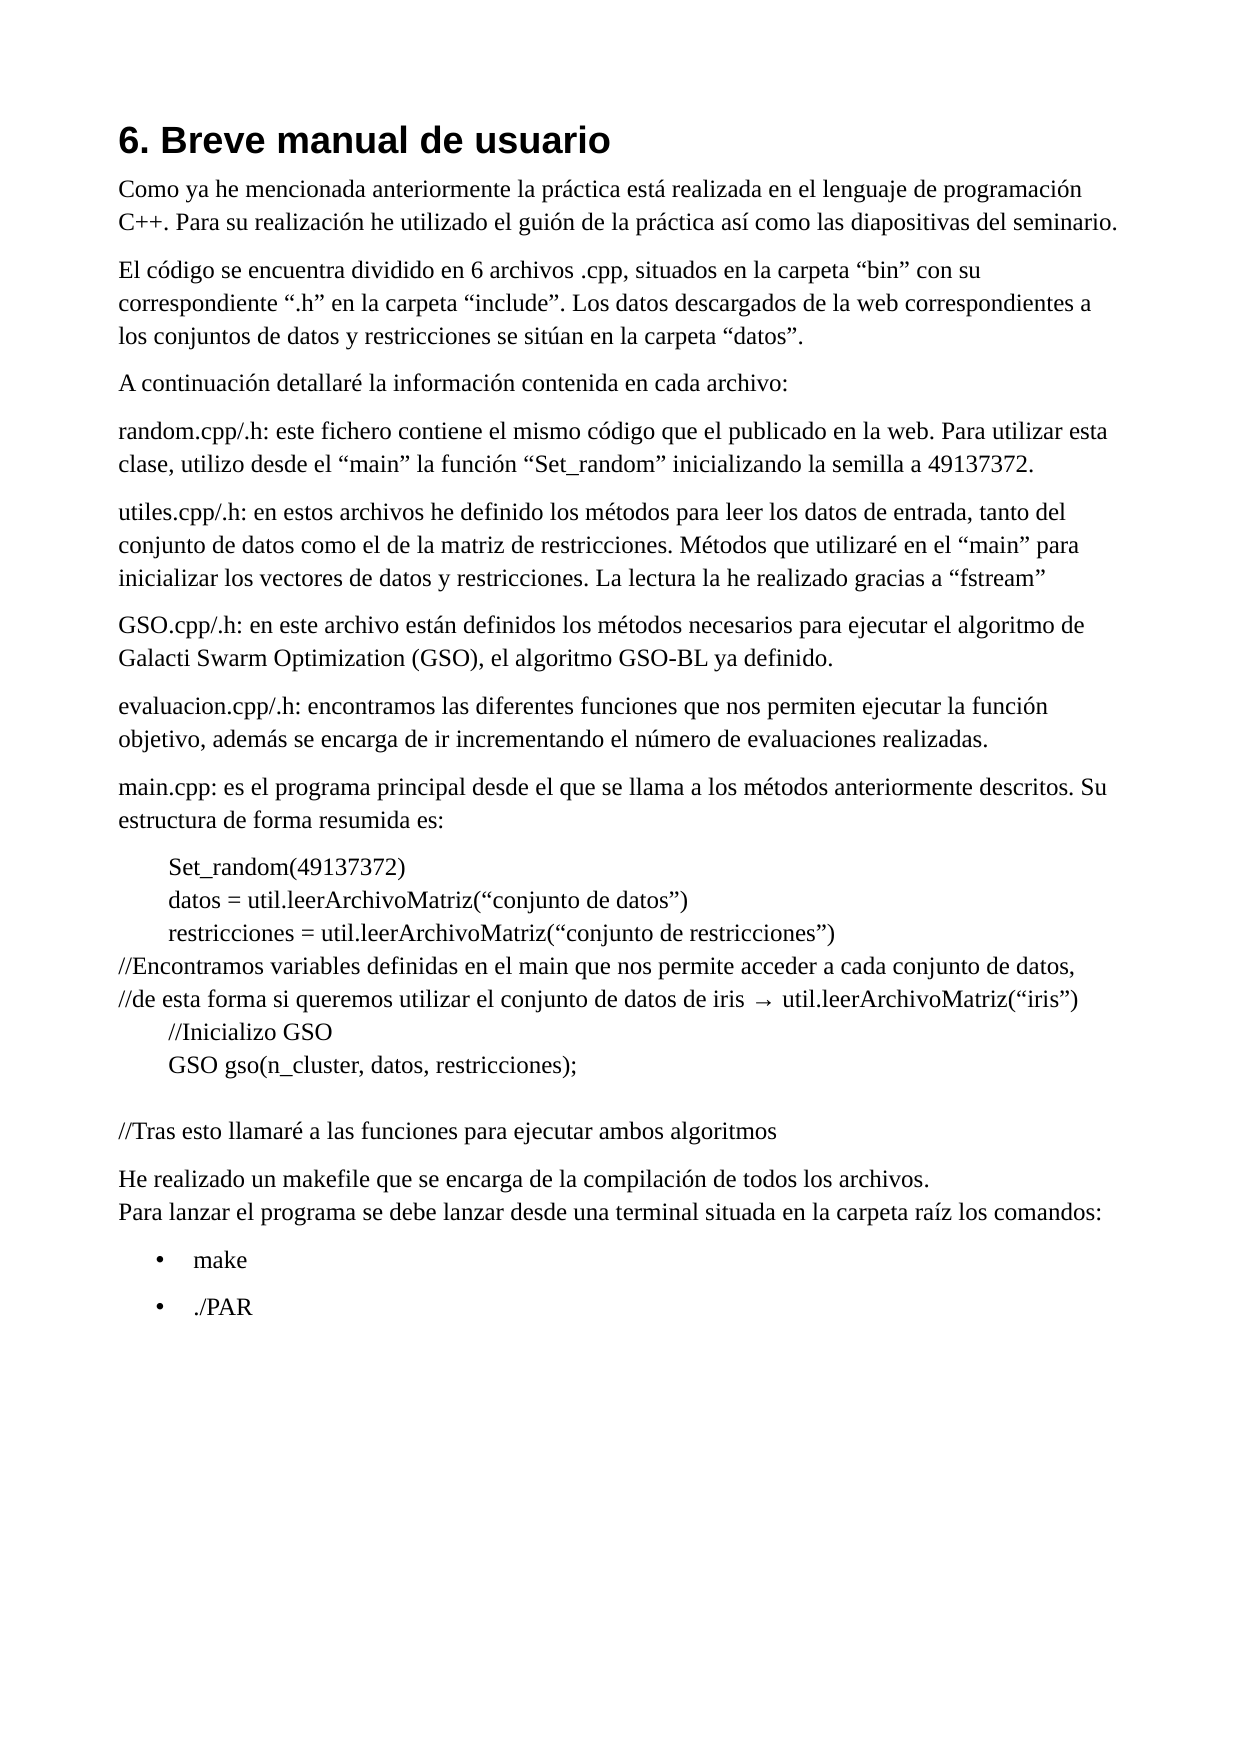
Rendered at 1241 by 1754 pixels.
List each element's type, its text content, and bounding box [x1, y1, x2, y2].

text //Inicializo GSO [118, 1017, 1122, 1046]
text He realizado un makefile que se encarga de la compilación de todos los archivos. [118, 1164, 1122, 1193]
list ./PAR [156, 1292, 1122, 1321]
text main.cpp: es el programa principal desde el que se llama a los métodos anteriormente descritos. Su estructura de forma resumida es: [118, 772, 1122, 833]
text Como ya he mencionada anteriormente la práctica está realizada en el lenguaje de programación C++. Para su realización he utilizado el guión de la práctica así como las diapositivas del seminario. [118, 174, 1122, 236]
list make [156, 1245, 1122, 1273]
text GSO gso(n_cluster, datos, restricciones); [118, 1050, 1122, 1079]
text restricciones = util.leerArchivoMatriz(“conjunto de restricciones”) [118, 918, 1122, 947]
text A continuación detallaré la información contenida en cada archivo: [118, 368, 1122, 397]
subtitle 6. Breve manual de usuario [118, 118, 1122, 162]
text Set_random(49137372) [118, 852, 1122, 881]
text Para lanzar el programa se debe lanzar desde una terminal situada en la carpeta raíz los comandos: [118, 1197, 1122, 1226]
text evaluacion.cpp/.h: encontramos las diferentes funciones que nos permiten ejecutar la función objetivo, además se encarga de ir incrementando el número de evaluaciones realizadas. [118, 691, 1122, 753]
text utiles.cpp/.h: en estos archivos he definido los métodos para leer los datos de entrada, tanto del conjunto de datos como el de la matriz de restricciones. Métodos que utilizaré en el “main” para inicializar los vectores de datos y restricciones. La lectura la he realizado gracias a “fstream” [118, 497, 1122, 592]
text //Encontramos variables definidas en el main que nos permite acceder a cada conjunto de datos, [118, 951, 1122, 980]
text datos = util.leerArchivoMatriz(“conjunto de datos”) [118, 885, 1122, 914]
text //de esta forma si queremos utilizar el conjunto de datos de iris → util.leerArchivoMatriz(“iris”) [118, 984, 1122, 1013]
text GSO.cpp/.h: en este archivo están definidos los métodos necesarios para ejecutar el algoritmo de Galacti Swarm Optimization (GSO), el algoritmo GSO-BL ya definido. [118, 610, 1122, 672]
text random.cpp/.h: este fichero contiene el mismo código que el publicado en la web. Para utilizar esta clase, utilizo desde el “main” la función “Set_random” inicializando la semilla a 49137372. [118, 416, 1122, 478]
text //Tras esto llamaré a las funciones para ejecutar ambos algoritmos [118, 1116, 1122, 1145]
text El código se encuentra dividido en 6 archivos .cpp, situados en la carpeta “bin” con su correspondiente “.h” en la carpeta “include”. Los datos descargados de la web correspondientes a los conjuntos de datos y restricciones se sitúan en la carpeta “datos”. [118, 255, 1122, 350]
